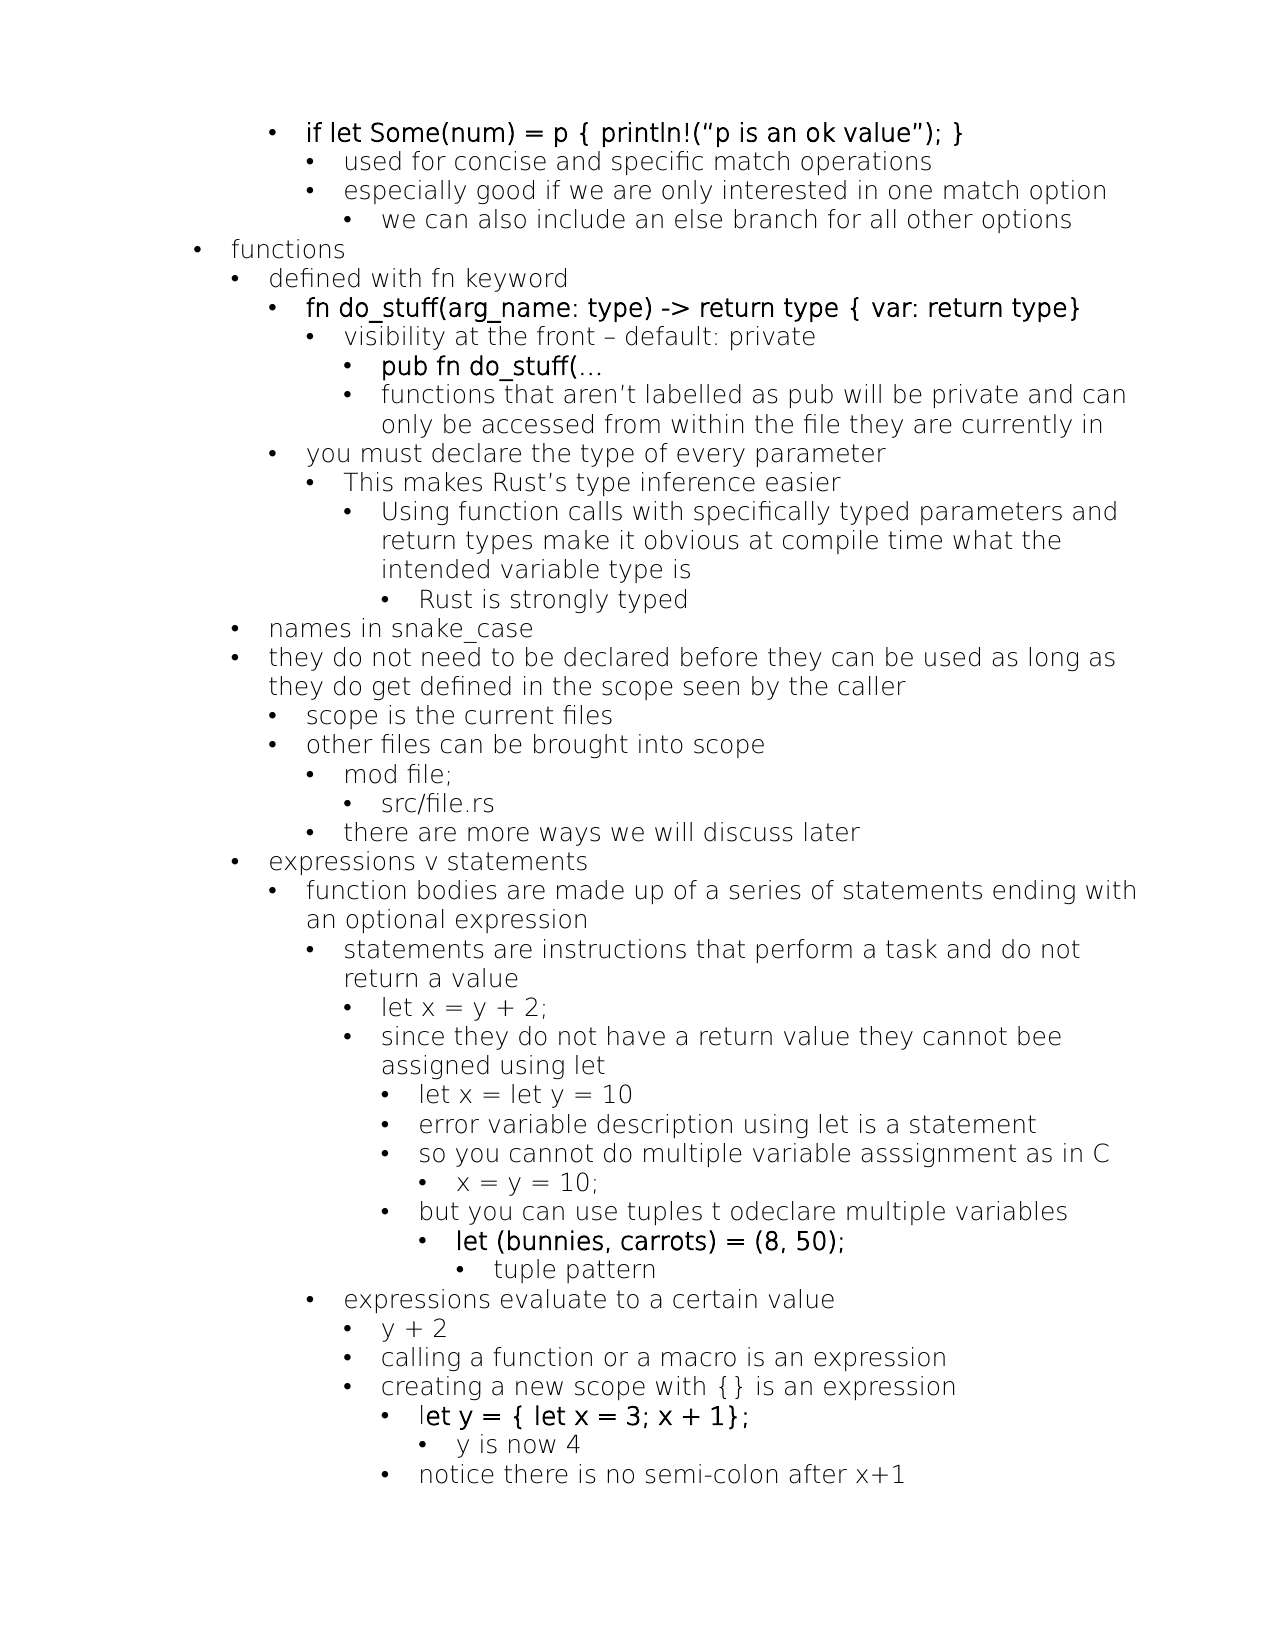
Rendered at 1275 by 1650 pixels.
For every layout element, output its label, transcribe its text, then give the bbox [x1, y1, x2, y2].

list Rust is strongly typed [381, 585, 1157, 614]
list functions [193, 235, 1157, 264]
list pub fn do_stuff(… [343, 351, 1157, 381]
list we can also include an else branch for all other options [343, 206, 1157, 235]
list fn do_stuff(arg_name: type) -> return type { var: return type} [268, 293, 1157, 322]
list used for concise and specific match operations [306, 147, 1157, 176]
list function bodies are made up of a series of statements ending with an optional expression [268, 876, 1157, 935]
list if let Some(num) = p { println!(“p is an ok value”); } [268, 118, 1157, 147]
list names in snake_case [231, 614, 1157, 643]
list especially good if we are only interested in one match option [306, 176, 1157, 206]
list let x = y + 2; [343, 993, 1157, 1022]
list statements are instructions that perform a task and do not return a value [306, 935, 1157, 993]
list expressions v statements [231, 847, 1157, 876]
list Using function calls with specifically typed parameters and return types make it obvious at compile time what the intended variable type is [343, 497, 1157, 585]
list error variable description using let is a statement [381, 1110, 1157, 1139]
list mod file; [306, 760, 1157, 789]
list x = y = 10; [418, 1168, 1157, 1197]
list there are more ways we will discuss later [306, 818, 1157, 847]
list let (bunnies, carrots) = (8, 50); [418, 1226, 1157, 1256]
list expressions evaluate to a certain value [306, 1285, 1157, 1314]
list so you cannot do multiple variable asssignment as in C [381, 1139, 1157, 1168]
list functions that aren’t labelled as pub will be private and can only be accessed from within the file they are currently in [343, 381, 1157, 439]
list tuple pattern [456, 1256, 1157, 1285]
list they do not need to be declared before they can be used as long as they do get defined in the scope seen by the caller [231, 643, 1157, 701]
list since they do not have a return value they cannot bee assigned using let [343, 1022, 1157, 1081]
list scope is the current files [268, 701, 1157, 731]
list but you can use tuples t odeclare multiple variables [381, 1197, 1157, 1226]
list let y = { let x = 3; x + 1}; [381, 1401, 1157, 1431]
list y is now 4 [418, 1431, 1157, 1460]
list calling a function or a macro is an expression [343, 1343, 1157, 1372]
list defined with fn keyword [231, 264, 1157, 293]
list visibility at the front – default: private [306, 322, 1157, 351]
list you must declare the type of every parameter [268, 439, 1157, 468]
list creating a new scope with {} is an expression [343, 1372, 1157, 1401]
list let x = let y = 10 [381, 1081, 1157, 1110]
list src/file.rs [343, 789, 1157, 818]
list y + 2 [343, 1314, 1157, 1343]
list notice there is no semi-colon after x+1 [381, 1460, 1157, 1489]
list other files can be brought into scope [268, 731, 1157, 760]
list This makes Rust’s type inference easier [306, 468, 1157, 497]
